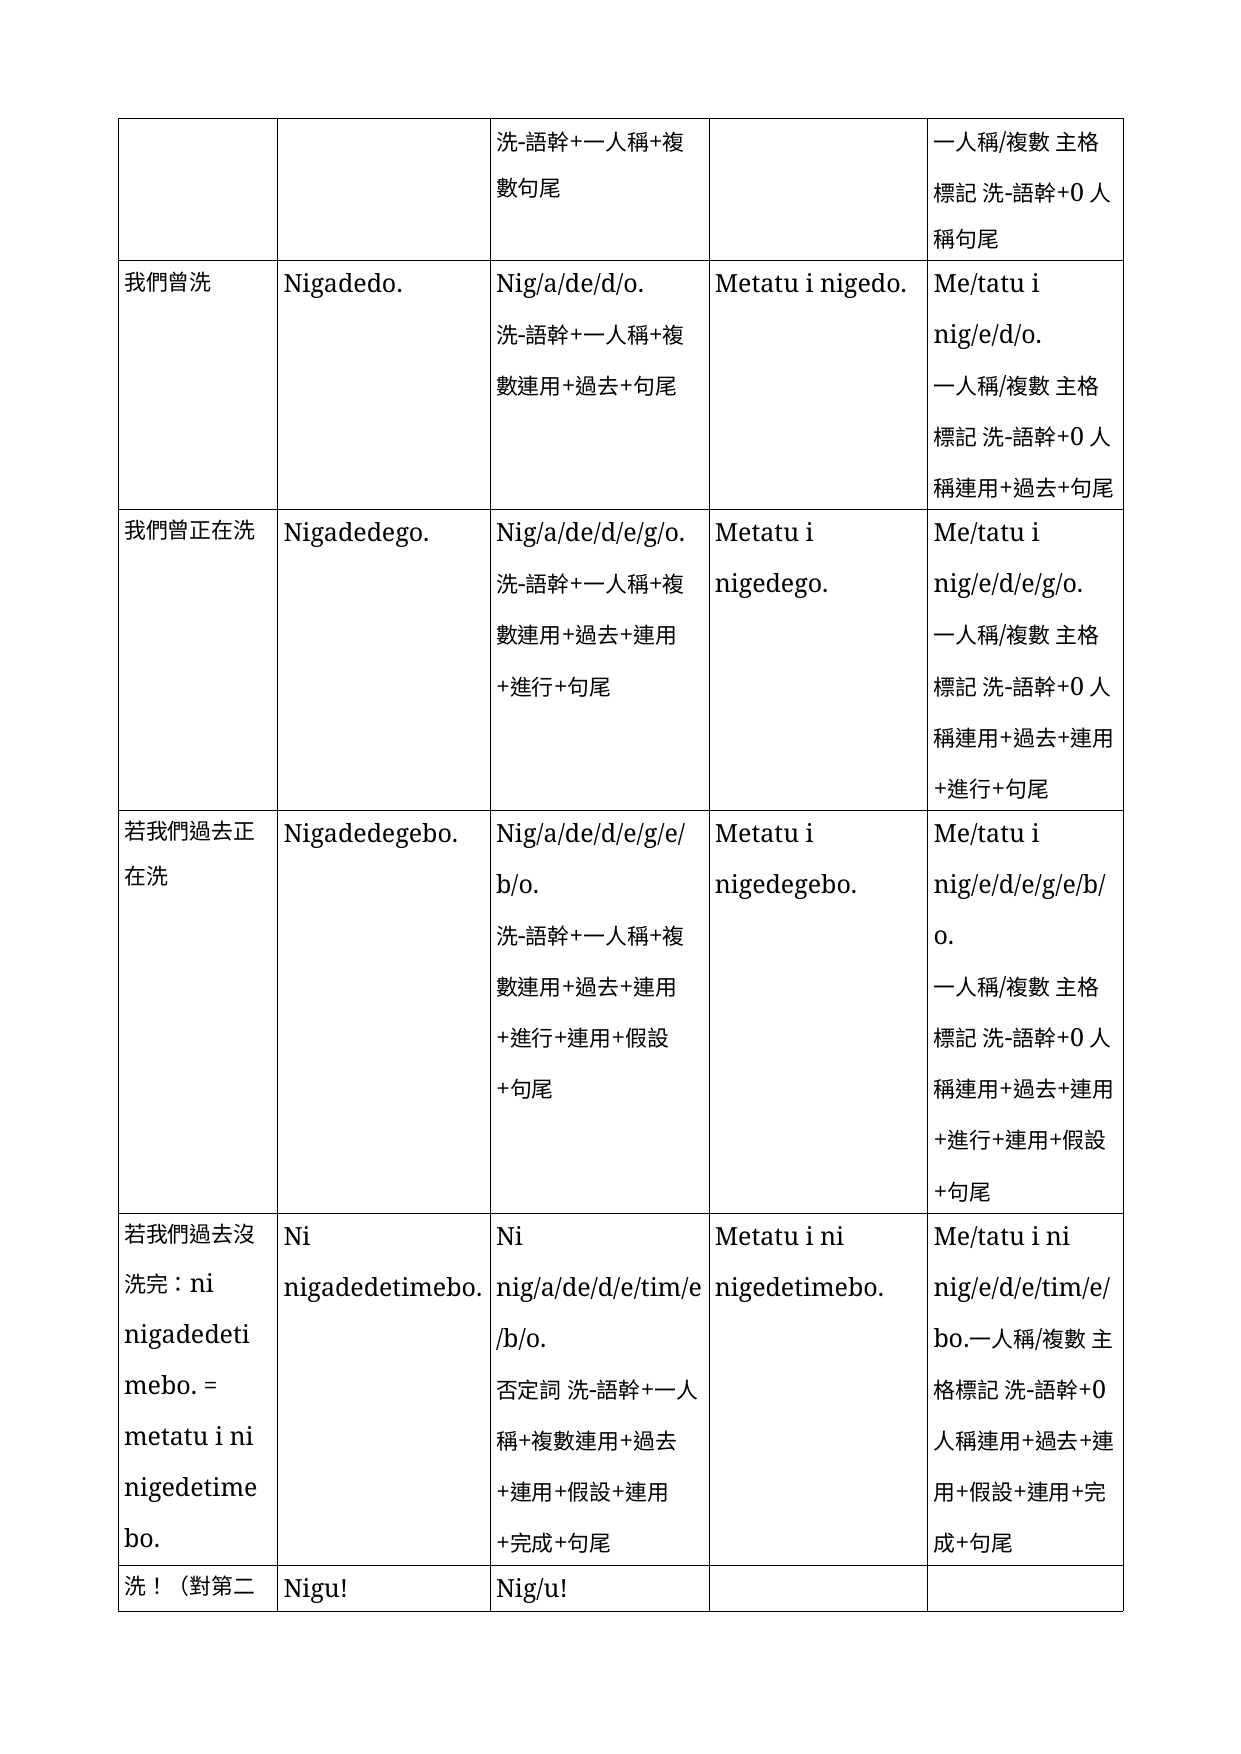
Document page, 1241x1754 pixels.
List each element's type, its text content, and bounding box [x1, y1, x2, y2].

table_cell Me/tatu i ni nig/e/d/e/tim/e/bo.一人稱/複數 主格標記 洗-語幹+0人稱連用+過去+連用+假設+連用+完成+句尾 [928, 1214, 1123, 1565]
table_cell Nig/a/de/d/e/g/o. 洗-語幹+一人稱+複數連用+過去+連用+進行+句尾 [491, 510, 709, 810]
table_cell [710, 1566, 927, 1611]
table_cell Nig/u! [491, 1566, 709, 1611]
table_cell 我們曾正在洗 [119, 510, 277, 810]
table_cell [278, 119, 490, 259]
table_cell Metatu i nigedo. [710, 261, 927, 509]
table_cell Metatu i nigedego. [710, 510, 927, 810]
table_cell [710, 119, 927, 259]
table_cell 若我們過去正在洗 [119, 811, 277, 1213]
table_cell 一人稱/複數 主格標記 洗-語幹+0人稱句尾 [928, 119, 1123, 259]
table_cell Me/tatu i nig/e/d/e/g/o. 一人稱/複數 主格標記 洗-語幹+0人稱連用+過去+連用+進行+句尾 [928, 510, 1123, 810]
table_cell Nigadedo. [278, 261, 490, 509]
table_cell Nigadedego. [278, 510, 490, 810]
table_cell 洗-語幹+一人稱+複數句尾 [491, 119, 709, 259]
table_cell Ni nigadedetimebo. [278, 1214, 490, 1565]
table_cell Me/tatu i nig/e/d/o. 一人稱/複數 主格標記 洗-語幹+0人稱連用+過去+句尾 [928, 261, 1123, 509]
table_cell 若我們過去沒洗完：ni nigadedetimebo. = metatu i ni nigedetimebo. [119, 1214, 277, 1565]
table_cell [928, 1566, 1123, 1611]
table_cell [119, 119, 277, 259]
table_cell Nig/a/de/d/e/g/e/b/o. 洗-語幹+一人稱+複數連用+過去+連用+進行+連用+假設+句尾 [491, 811, 709, 1213]
table_cell 洗！（對第二 [119, 1566, 277, 1611]
table_cell Ni nig/a/de/d/e/tim/e/b/o. 否定詞 洗-語幹+一人稱+複數連用+過去+連用+假設+連用+完成+句尾 [491, 1214, 709, 1565]
table_cell 我們曾洗 [119, 261, 277, 509]
table_cell Metatu i ni nigedetimebo. [710, 1214, 927, 1565]
table_cell Nig/a/de/d/o. 洗-語幹+一人稱+複數連用+過去+句尾 [491, 261, 709, 509]
table_cell Metatu i nigedegebo. [710, 811, 927, 1213]
table_cell Me/tatu i nig/e/d/e/g/e/b/o. 一人稱/複數 主格標記 洗-語幹+0人稱連用+過去+連用+進行+連用+假設+句尾 [928, 811, 1123, 1213]
table_cell Nigu! [278, 1566, 490, 1611]
table_cell Nigadedegebo. [278, 811, 490, 1213]
